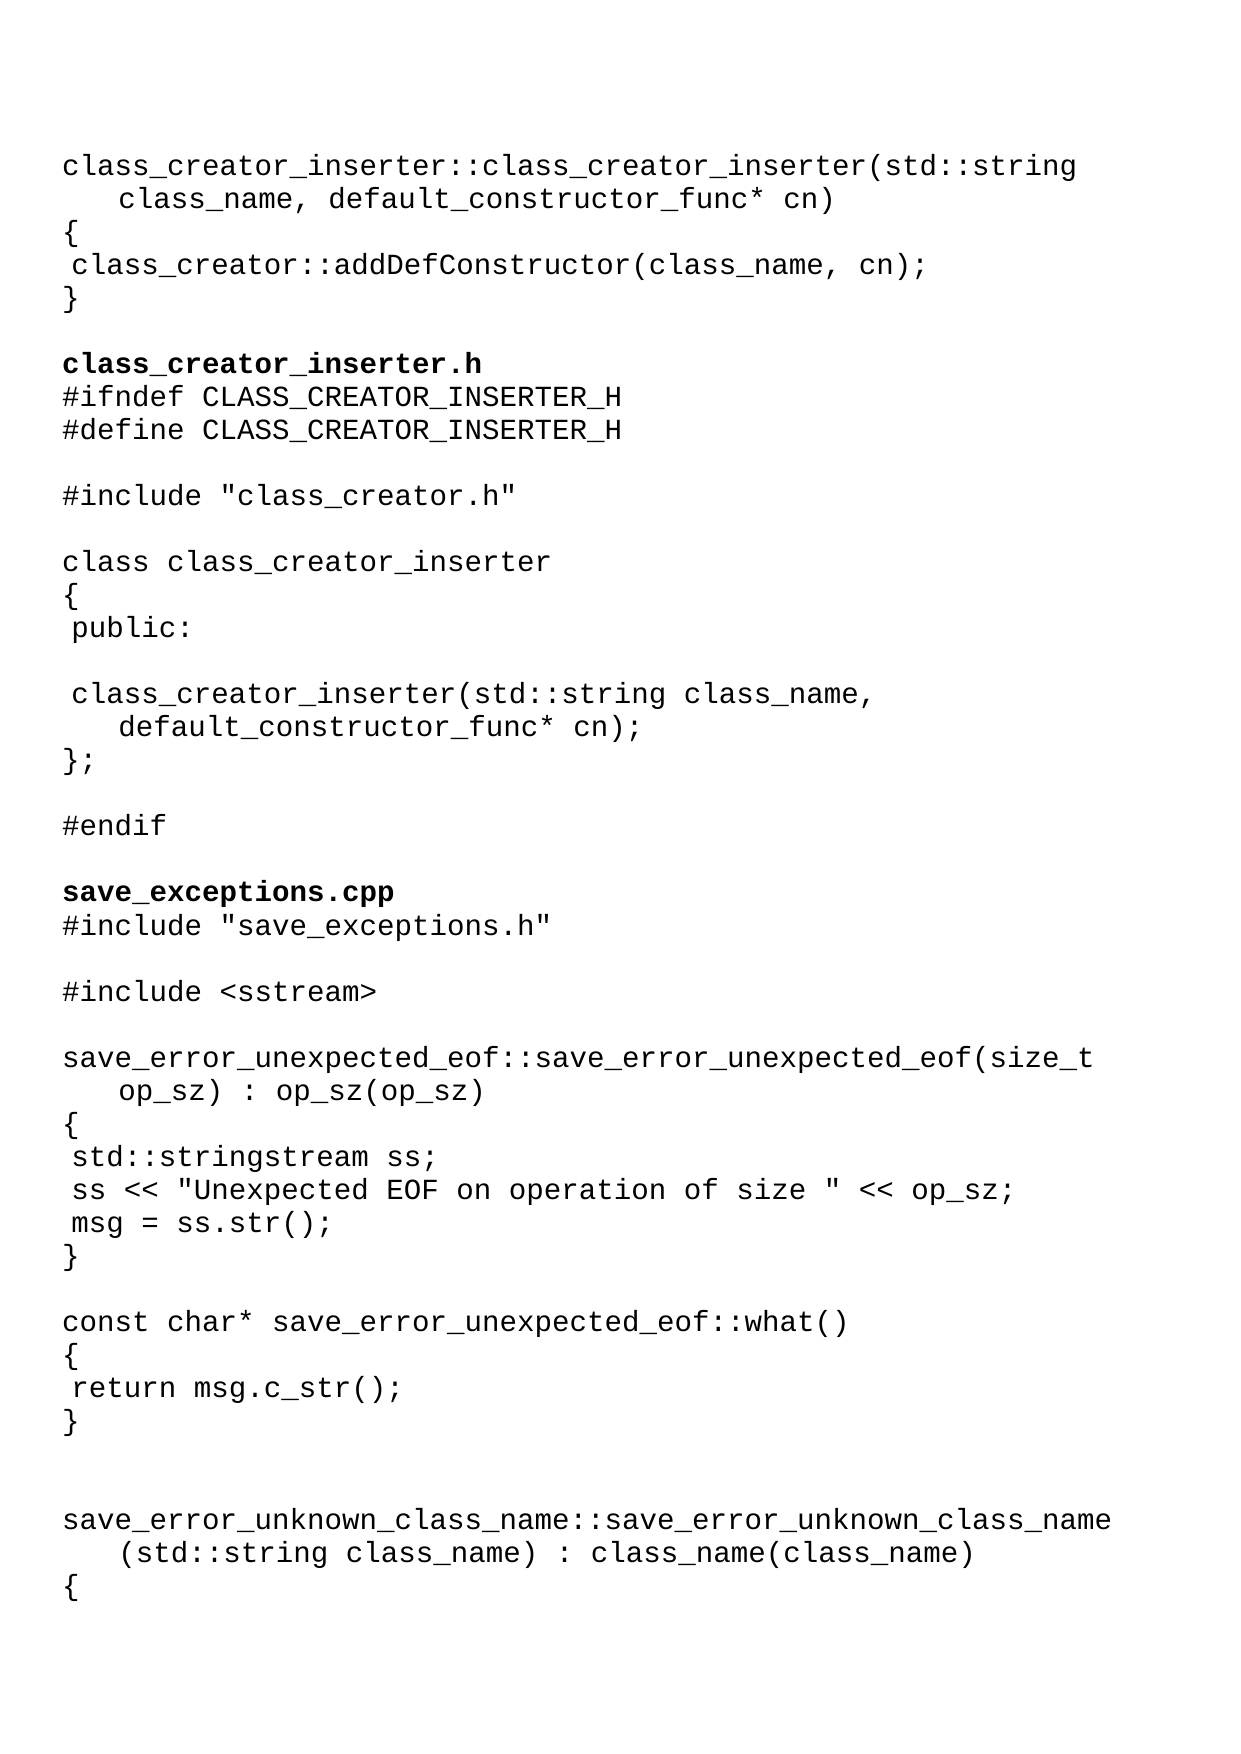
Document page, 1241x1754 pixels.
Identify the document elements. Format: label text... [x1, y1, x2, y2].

text } [62, 1406, 1122, 1439]
text #endif [62, 812, 1122, 844]
text class_creator_inserter::class_creator_inserter(std::string class_name, default_constructor_func* cn) [62, 151, 1122, 217]
text save_error_unknown_class_name::save_error_unknown_class_name(std::string class_name) : class_name(class_name) [62, 1505, 1122, 1571]
text msg = ss.str(); [62, 1208, 1122, 1241]
text class_creator_inserter.h [62, 349, 1122, 382]
text }; [62, 746, 1122, 778]
text #include "save_exceptions.h" [62, 911, 1122, 944]
text ss << "Unexpected EOF on operation of size " << op_sz; [62, 1175, 1122, 1208]
text #define CLASS_CREATOR_INSERTER_H [62, 415, 1122, 448]
text return msg.c_str(); [62, 1373, 1122, 1406]
text #include <sstream> [62, 977, 1122, 1010]
text #include "class_creator.h" [62, 481, 1122, 514]
text save_error_unexpected_eof::save_error_unexpected_eof(size_t op_sz) : op_sz(op_sz) [62, 1043, 1122, 1109]
text #ifndef CLASS_CREATOR_INSERTER_H [62, 382, 1122, 415]
text std::stringstream ss; [62, 1142, 1122, 1175]
text { [62, 1109, 1122, 1142]
text class_creator::addDefConstructor(class_name, cn); [62, 250, 1122, 283]
text { [62, 580, 1122, 613]
text { [62, 1340, 1122, 1373]
text public: [62, 613, 1122, 646]
text { [62, 1571, 1122, 1604]
text class_creator_inserter(std::string class_name, default_constructor_func* cn); [62, 679, 1122, 746]
text class class_creator_inserter [62, 547, 1122, 580]
text } [62, 283, 1122, 316]
text { [62, 217, 1122, 250]
text const char* save_error_unexpected_eof::what() [62, 1307, 1122, 1340]
text } [62, 1241, 1122, 1274]
text save_exceptions.cpp [62, 878, 1122, 911]
